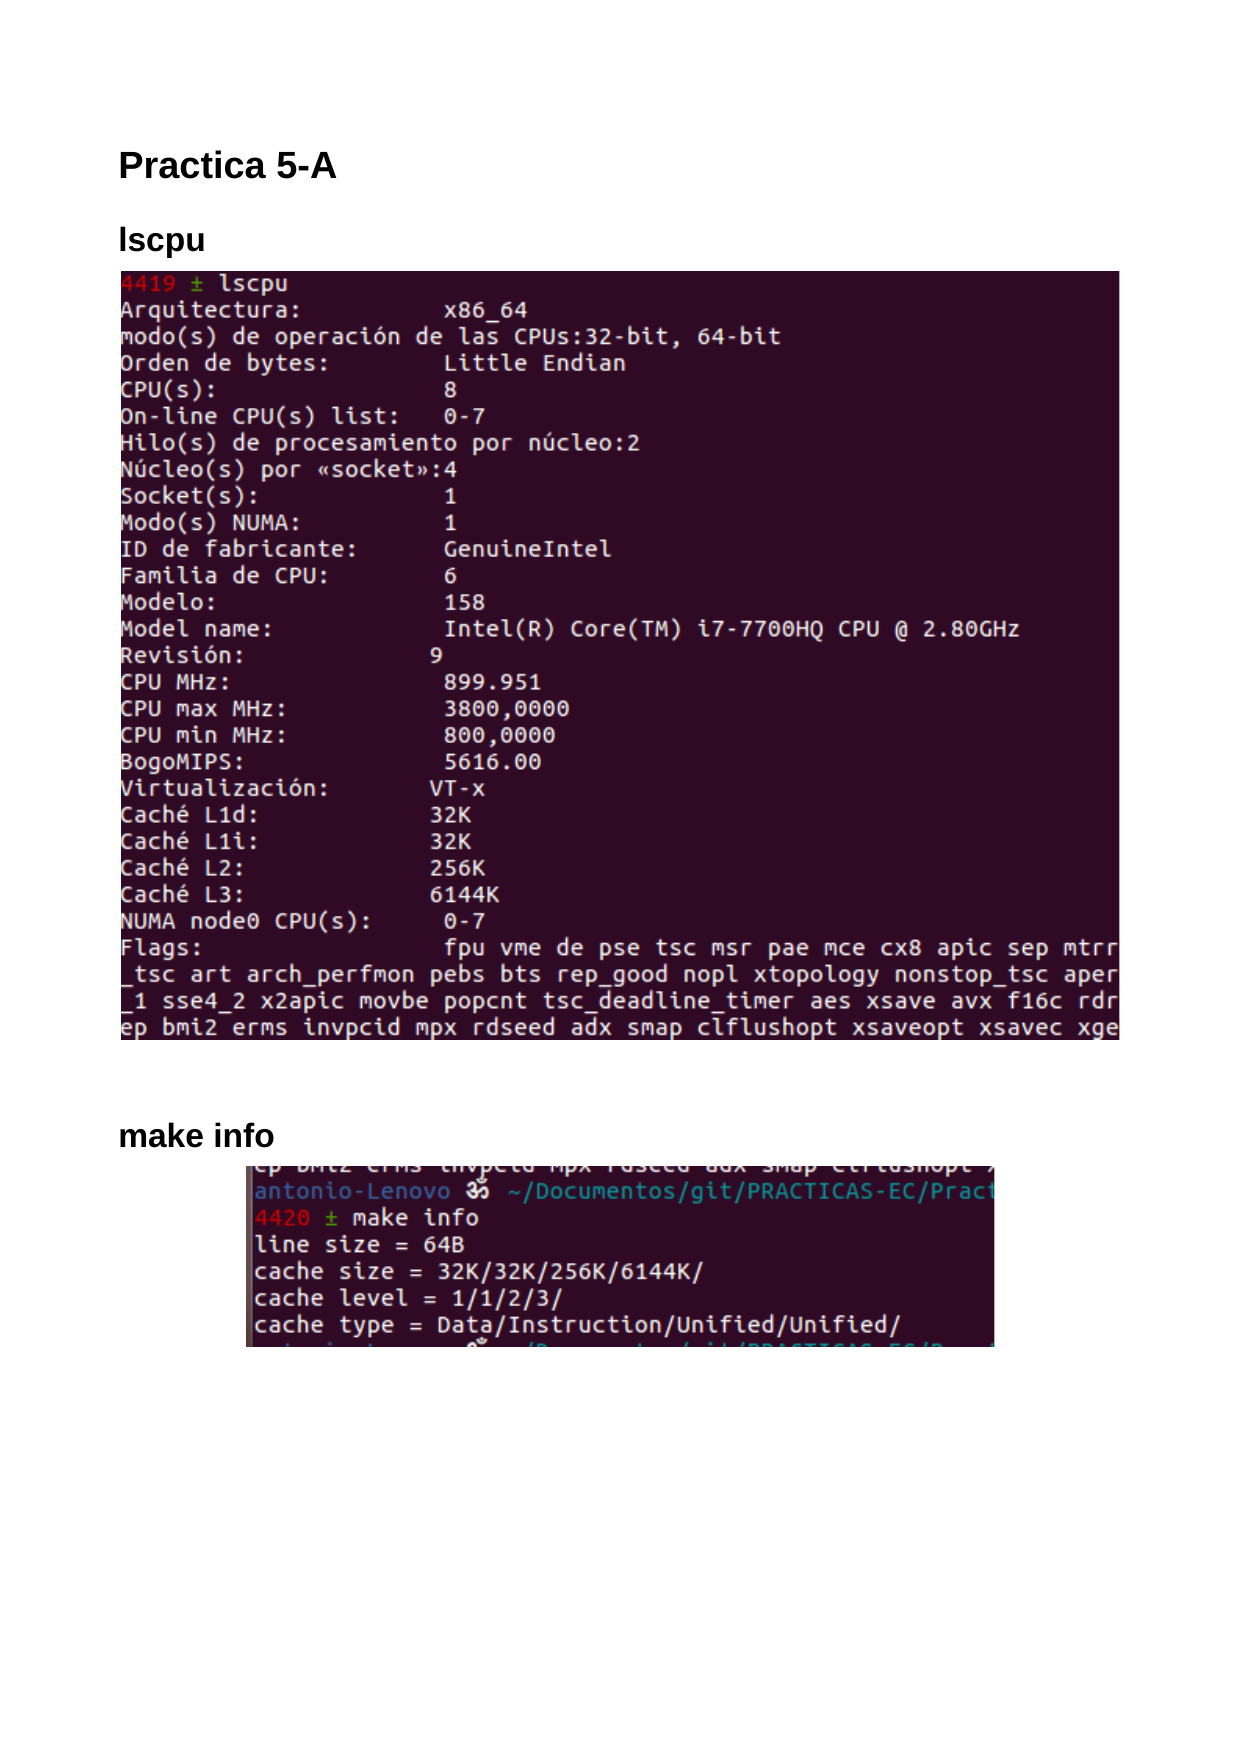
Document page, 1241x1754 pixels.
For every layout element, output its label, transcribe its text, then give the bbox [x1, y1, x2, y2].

subtitle lscpu [118, 220, 1122, 259]
subtitle make info [118, 1116, 1122, 1154]
subtitle Practica 5-A [118, 143, 1122, 187]
picture [121, 271, 1120, 1040]
picture [246, 1166, 995, 1347]
